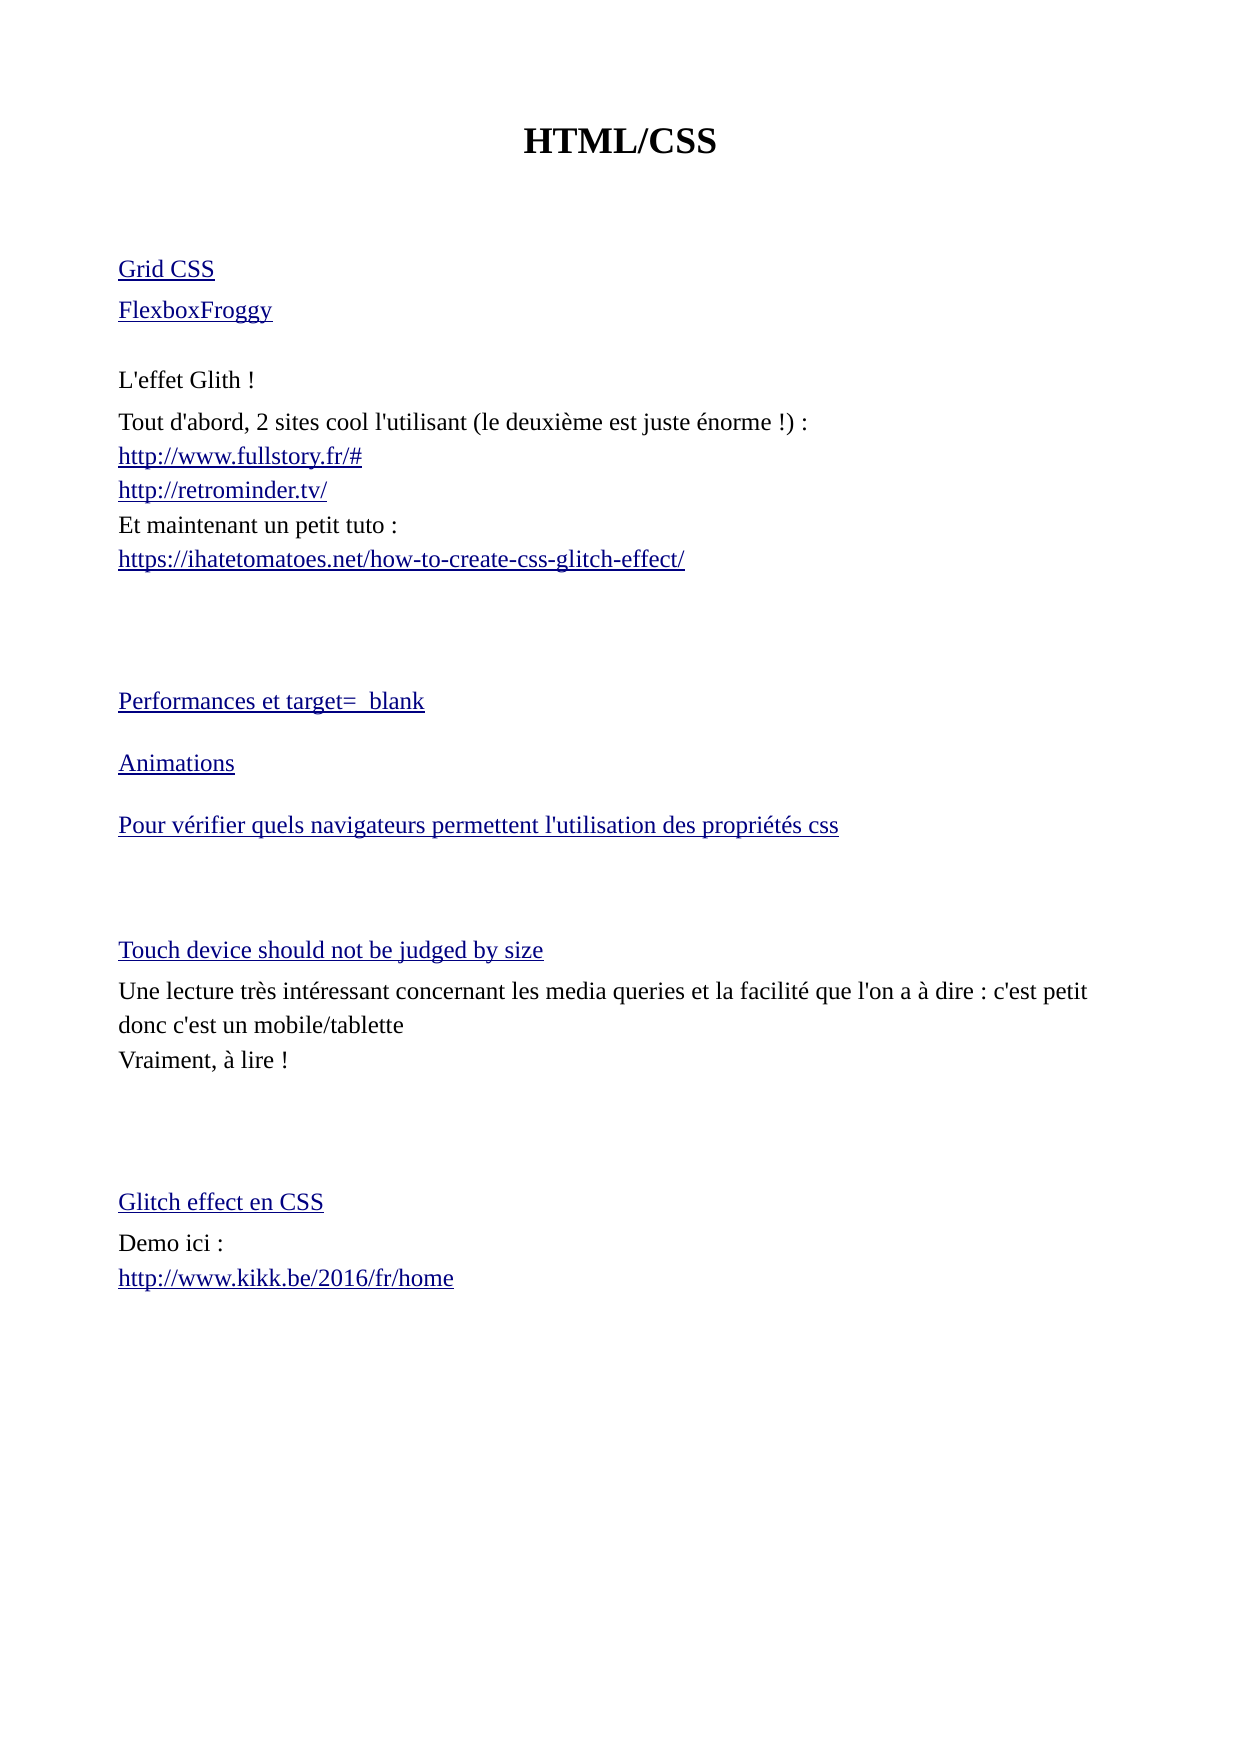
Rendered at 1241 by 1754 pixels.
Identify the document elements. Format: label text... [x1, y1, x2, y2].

subtitle Grid CSS [118, 254, 1122, 283]
subtitle L'effet Glith ! [118, 365, 1122, 394]
text Une lecture très intéressant concernant les media queries et la facilité que l'on a à dire : c'est petit donc c'est un mobile/tablette Vraiment, à lire ! [118, 976, 1122, 1074]
subtitle Touch device should not be judged by size [118, 935, 1122, 963]
subtitle Animations [118, 748, 1122, 777]
text Demo ici : http://www.kikk.be/2016/fr/home [118, 1228, 1122, 1291]
subtitle Glitch effect en CSS [118, 1187, 1122, 1216]
text HTML/CSS [118, 118, 1122, 161]
subtitle Pour vérifier quels navigateurs permettent l'utilisation des propriétés css [118, 811, 1122, 839]
text FlexboxFroggy [118, 296, 1122, 324]
subtitle Performances et target=_blank [118, 686, 1122, 715]
text Tout d'abord, 2 sites cool l'utilisant (le deuxième est juste énorme !) : http://www.fullstory.fr/# http://retrominder.tv/ Et maintenant un petit tuto : https://ihatetomatoes.net/how-to-create-css-glitch-effect/ [118, 407, 1122, 573]
